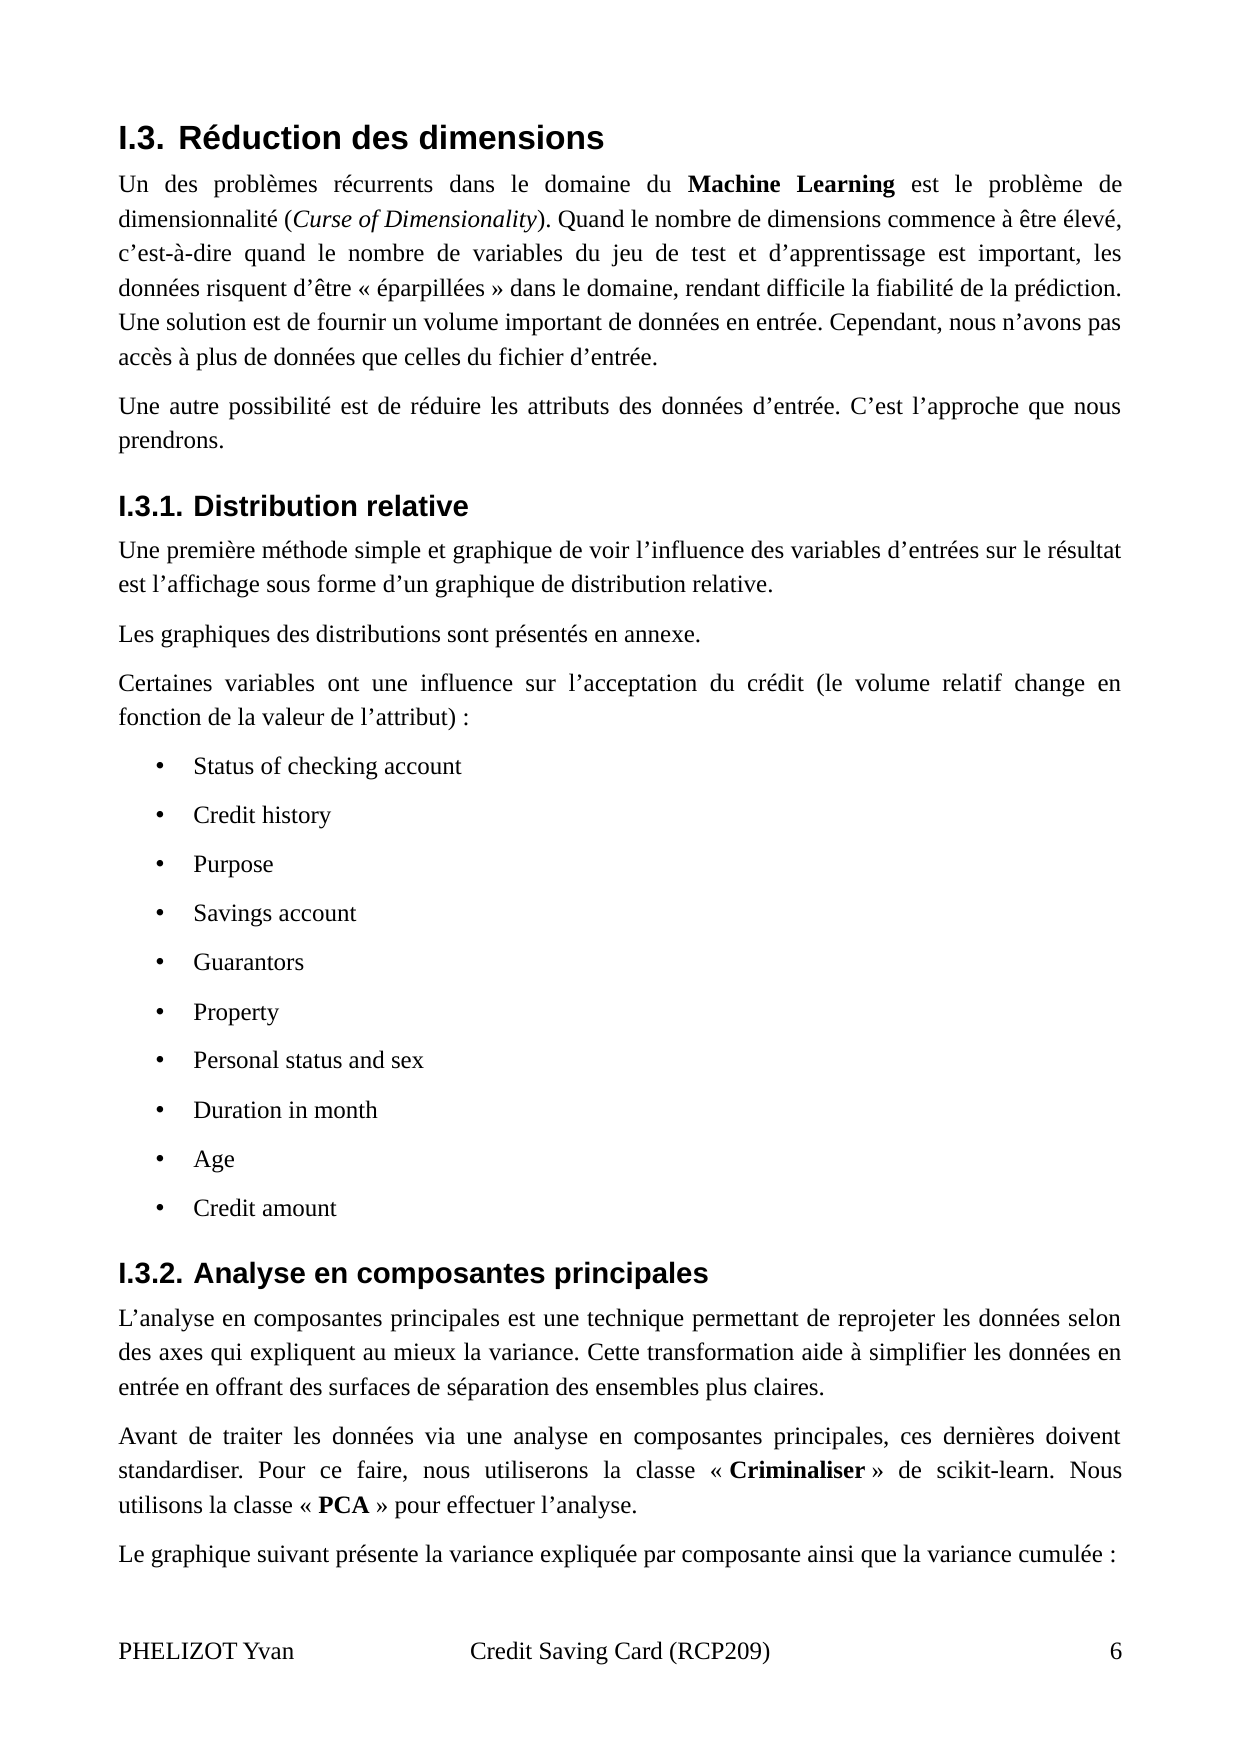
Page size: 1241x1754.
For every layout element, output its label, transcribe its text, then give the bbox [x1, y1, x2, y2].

list Credit amount [156, 1193, 1122, 1222]
list Personal status and sex [156, 1046, 1122, 1074]
text Avant de traiter les données via une analyse en composantes principales, ces dernières doivent standardiser. Pour ce faire, nous utiliserons la classe « Criminaliser » de scikit-learn. Nous utilisons la classe « PCA » pour effectuer l’analyse. [118, 1421, 1122, 1518]
list Credit history [156, 800, 1122, 829]
text L’analyse en composantes principales est une technique permettant de reprojeter les données selon des axes qui expliquent au mieux la variance. Cette transformation aide à simplifier les données en entrée en offrant des surfaces de séparation des ensembles plus claires. [118, 1303, 1122, 1400]
text Une première méthode simple et graphique de voir l’influence des variables d’entrées sur le résultat est l’affichage sous forme d’un graphique de distribution relative. [118, 535, 1122, 598]
list Status of checking account [156, 751, 1122, 780]
subtitle Réduction des dimensions [118, 118, 1122, 157]
text Un des problèmes récurrents dans le domaine du Machine Learning est le problème de dimensionnalité (Curse of Dimensionality). Quand le nombre de dimensions commence à être élevé, c’est-à-dire quand le nombre de variables du jeu de test et d’apprentissage est important, les données risquent d’être « éparpillées » dans le domaine, rendant difficile la fiabilité de la prédiction. Une solution est de fournir un volume important de données en entrée. Cependant, nous n’avons pas accès à plus de données que celles du fichier d’entrée. [118, 169, 1122, 370]
list Savings account [156, 898, 1122, 927]
list Property [156, 997, 1122, 1025]
list Age [156, 1144, 1122, 1172]
subtitle Distribution relative [118, 489, 1122, 523]
text Le graphique suivant présente la variance expliquée par composante ainsi que la variance cumulée : [118, 1539, 1122, 1567]
text Une autre possibilité est de réduire les attributs des données d’entrée. C’est l’approche que nous prendrons. [118, 391, 1122, 454]
text Certaines variables ont une influence sur l’acceptation du crédit (le volume relatif change en fonction de la valeur de l’attribut) : [118, 668, 1122, 731]
list Guarantors [156, 947, 1122, 976]
list Duration in month [156, 1095, 1122, 1123]
subtitle Analyse en composantes principales [118, 1256, 1122, 1290]
text Les graphiques des distributions sont présentés en annexe. [118, 619, 1122, 647]
list Purpose [156, 849, 1122, 878]
